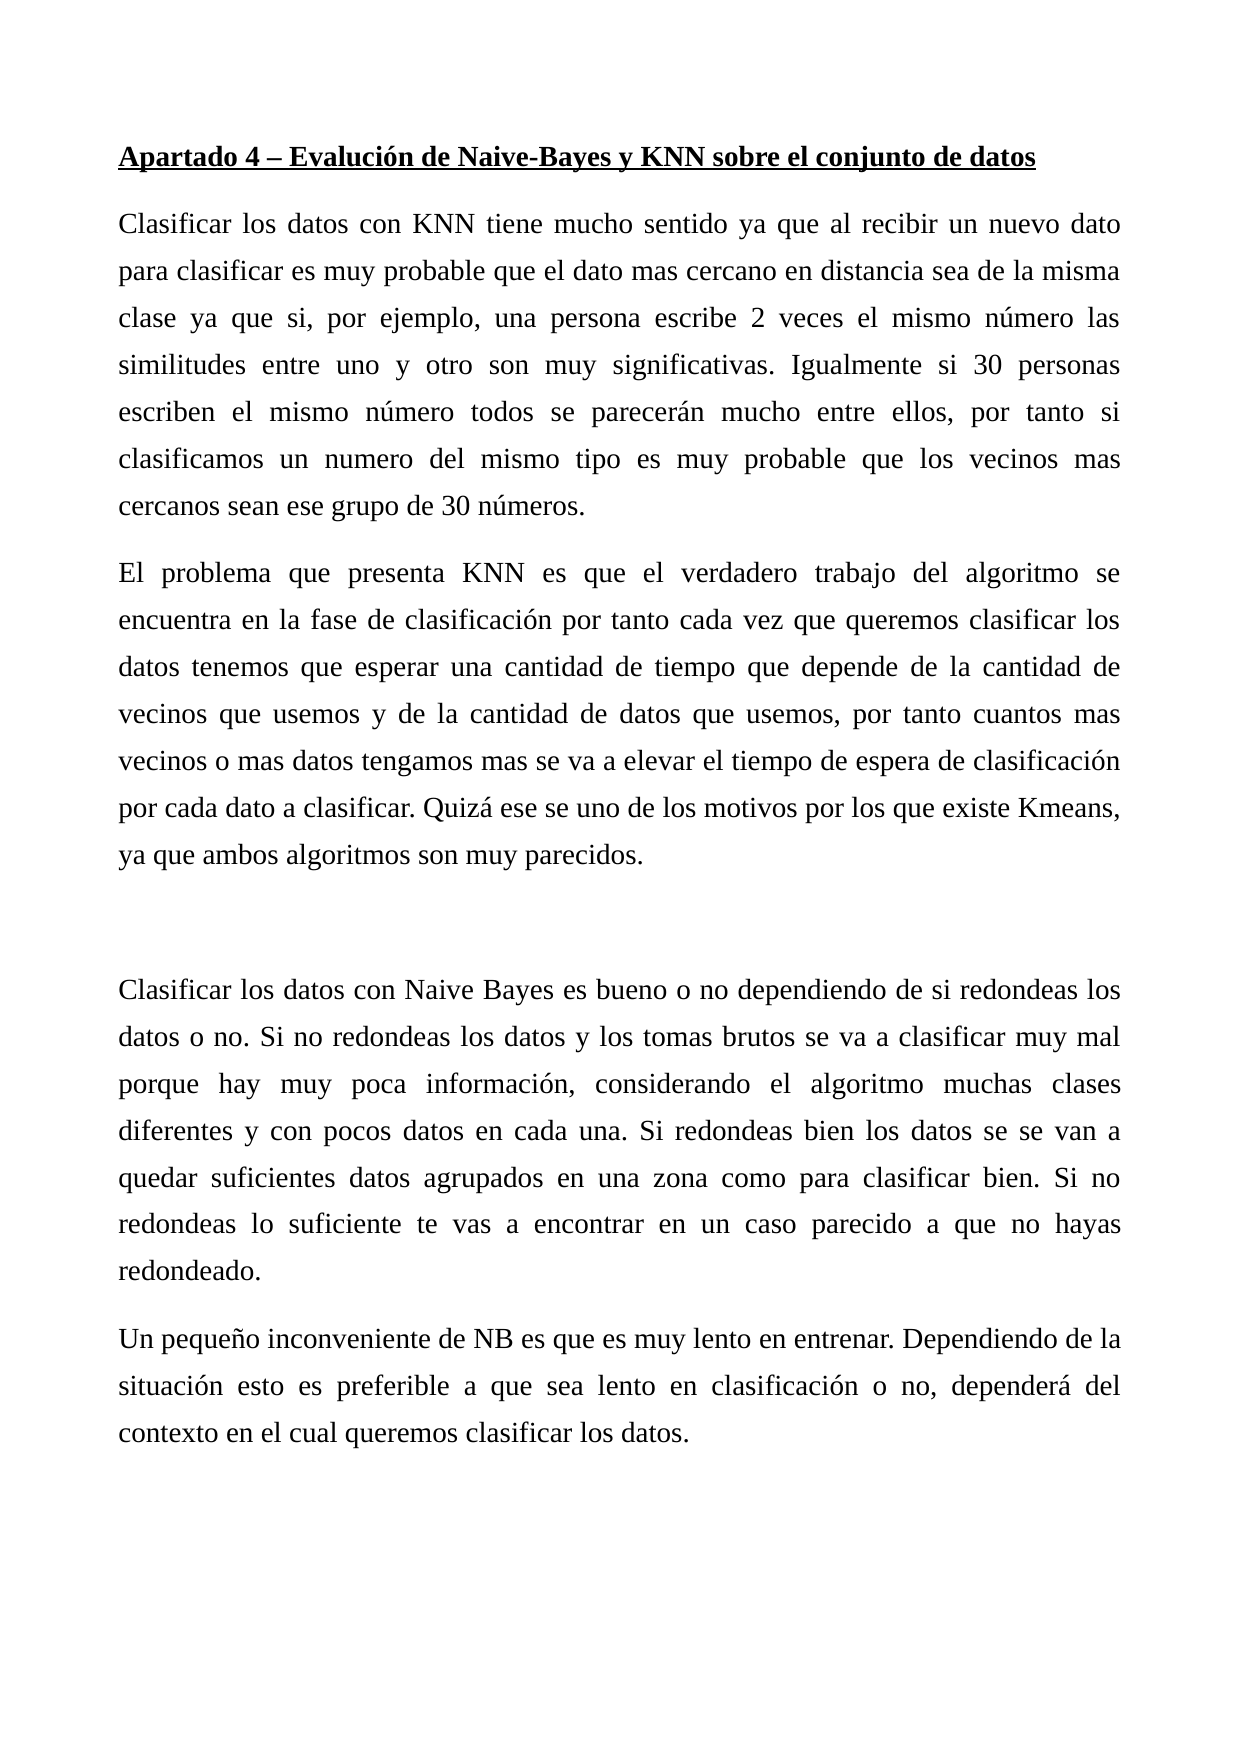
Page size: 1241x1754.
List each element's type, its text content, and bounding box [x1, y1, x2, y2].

text Clasificar los datos con Naive Bayes es bueno o no dependiendo de si redondeas los datos o no. Si no redondeas los datos y los tomas brutos se va a clasificar muy mal porque hay muy poca información, considerando el algoritmo muchas clases diferentes y con pocos datos en cada una. Si redondeas bien los datos se se van a quedar suficientes datos agrupados en una zona como para clasificar bien. Si no redondeas lo suficiente te vas a encontrar en un caso parecido a que no hayas redondeado. [118, 972, 1122, 1287]
text Apartado 4 – Evalución de Naive-Bayes y KNN sobre el conjunto de datos [118, 139, 1122, 172]
text Clasificar los datos con KNN tiene mucho sentido ya que al recibir un nuevo dato para clasificar es muy probable que el dato mas cercano en distancia sea de la misma clase ya que si, por ejemplo, una persona escribe 2 veces el mismo número las similitudes entre uno y otro son muy significativas. Igualmente si 30 personas escriben el mismo número todos se parecerán mucho entre ellos, por tanto si clasificamos un numero del mismo tipo es muy probable que los vecinos mas cercanos sean ese grupo de 30 números. [118, 207, 1122, 521]
text Un pequeño inconveniente de NB es que es muy lento en entrenar. Dependiendo de la situación esto es preferible a que sea lento en clasificación o no, dependerá del contexto en el cual queremos clasificar los datos. [118, 1321, 1122, 1448]
text El problema que presenta KNN es que el verdadero trabajo del algoritmo se encuentra en la fase de clasificación por tanto cada vez que queremos clasificar los datos tenemos que esperar una cantidad de tiempo que depende de la cantidad de vecinos que usemos y de la cantidad de datos que usemos, por tanto cuantos mas vecinos o mas datos tengamos mas se va a elevar el tiempo de espera de clasificación por cada dato a clasificar. Quizá ese se uno de los motivos por los que existe Kmeans, ya que ambos algoritmos son muy parecidos. [118, 556, 1122, 870]
